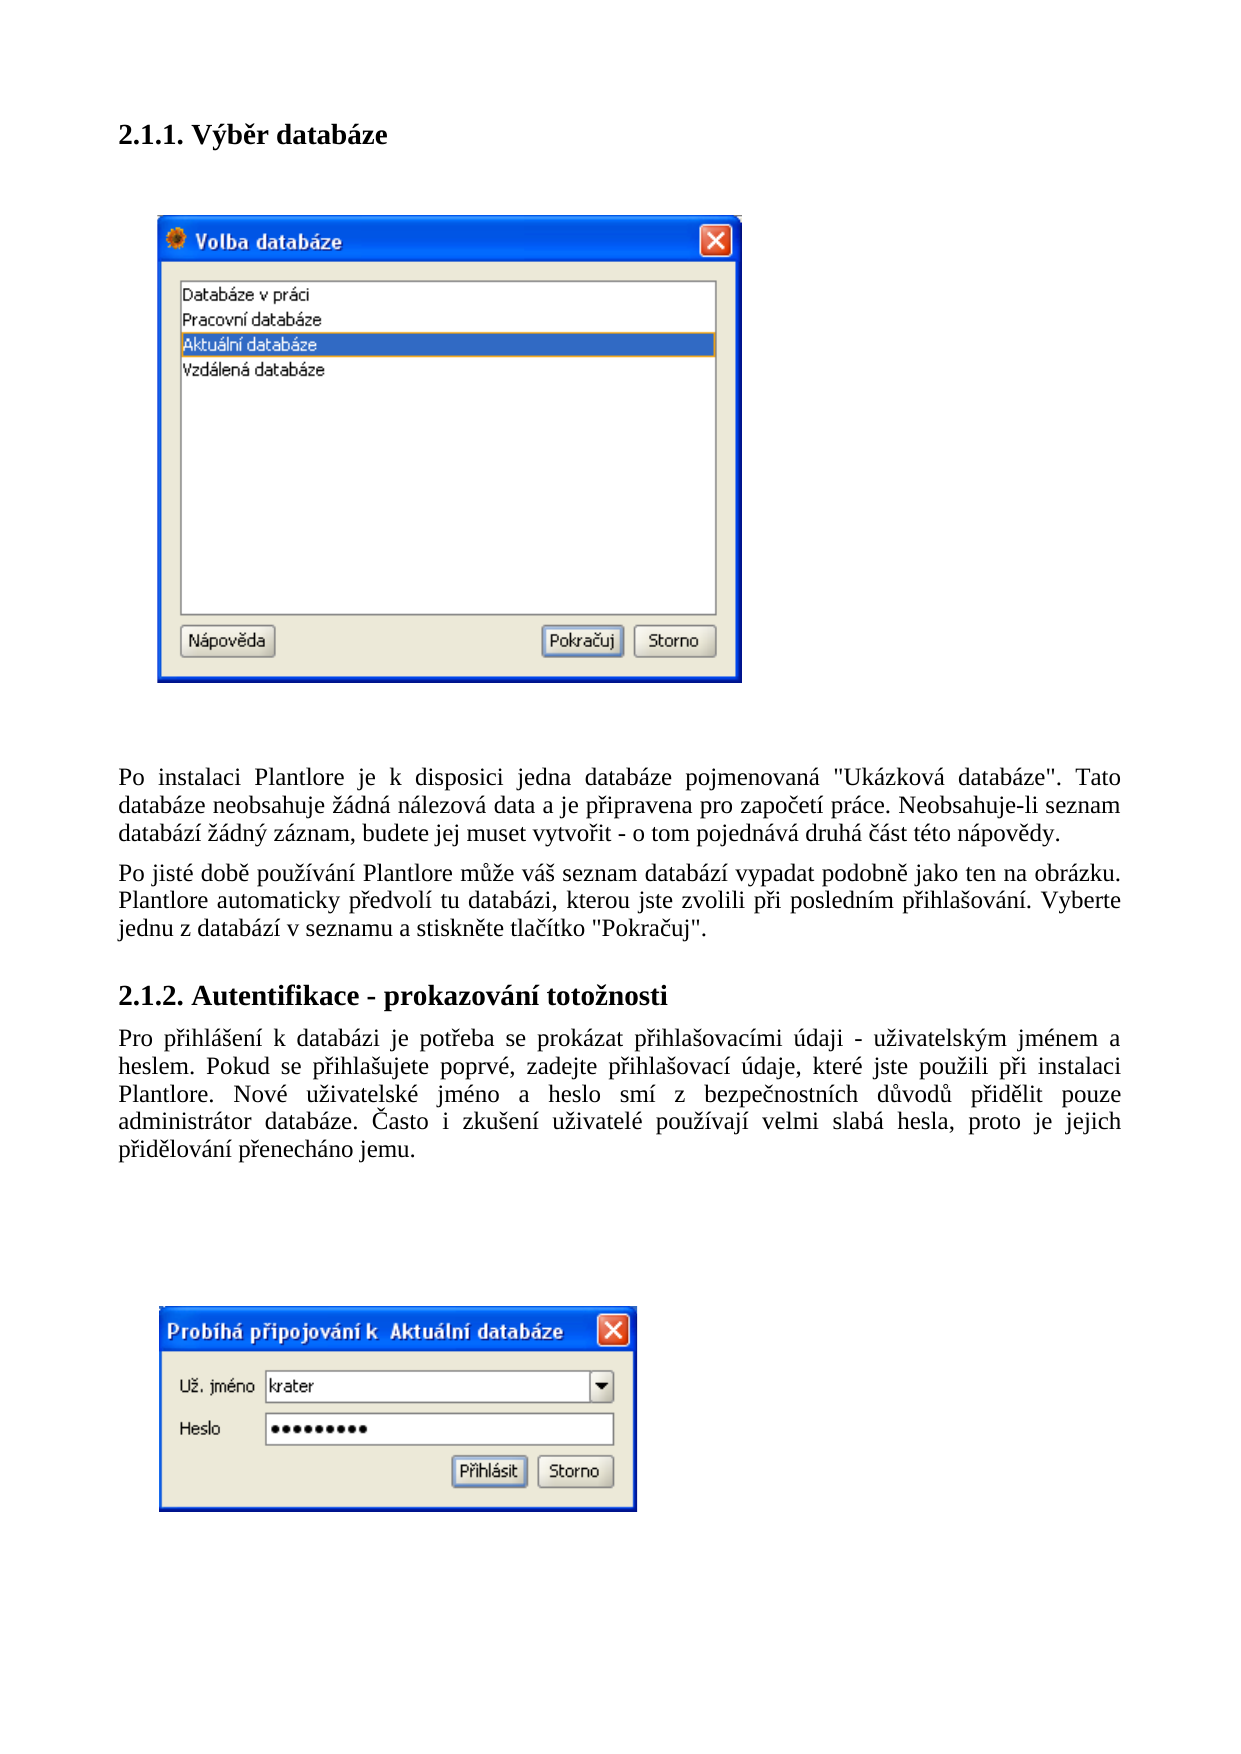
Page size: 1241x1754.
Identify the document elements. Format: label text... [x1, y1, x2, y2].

picture [159, 1306, 638, 1512]
text Pro přihlášení k databázi je potřeba se prokázat přihlašovacími údaji - uživatelským jménem a heslem. Pokud se přihlašujete poprvé, zadejte přihlašovací údaje, které jste použili při instalaci Plantlore. Nové uživatelské jméno a heslo smí z bezpečnostních důvodů přidělit pouze administrátor databáze. Často i zkušení uživatelé používají velmi slabá hesla, proto je jejich přidělování přenecháno jemu. [118, 1024, 1122, 1163]
picture [157, 215, 742, 683]
subtitle 2.1.2. Autentifikace - prokazování totožnosti [118, 979, 1122, 1012]
text Po instalaci Plantlore je k disposici jedna databáze pojmenovaná "Ukázková databáze". Tato databáze neobsahuje žádná nálezová data a je připravena pro započetí práce. Neobsahuje-li seznam databází žádný záznam, budete jej muset vytvořit - o tom pojednává druhá část této nápovědy. [118, 763, 1122, 846]
subtitle 2.1.1. Výběr databáze [118, 118, 1122, 150]
text Po jisté době používání Plantlore může váš seznam databází vypadat podobně jako ten na obrázku. Plantlore automaticky předvolí tu databázi, kterou jste zvolili při posledním přihlašování. Vyberte jednu z databází v seznamu a stiskněte tlačítko "Pokračuj". [118, 859, 1122, 942]
